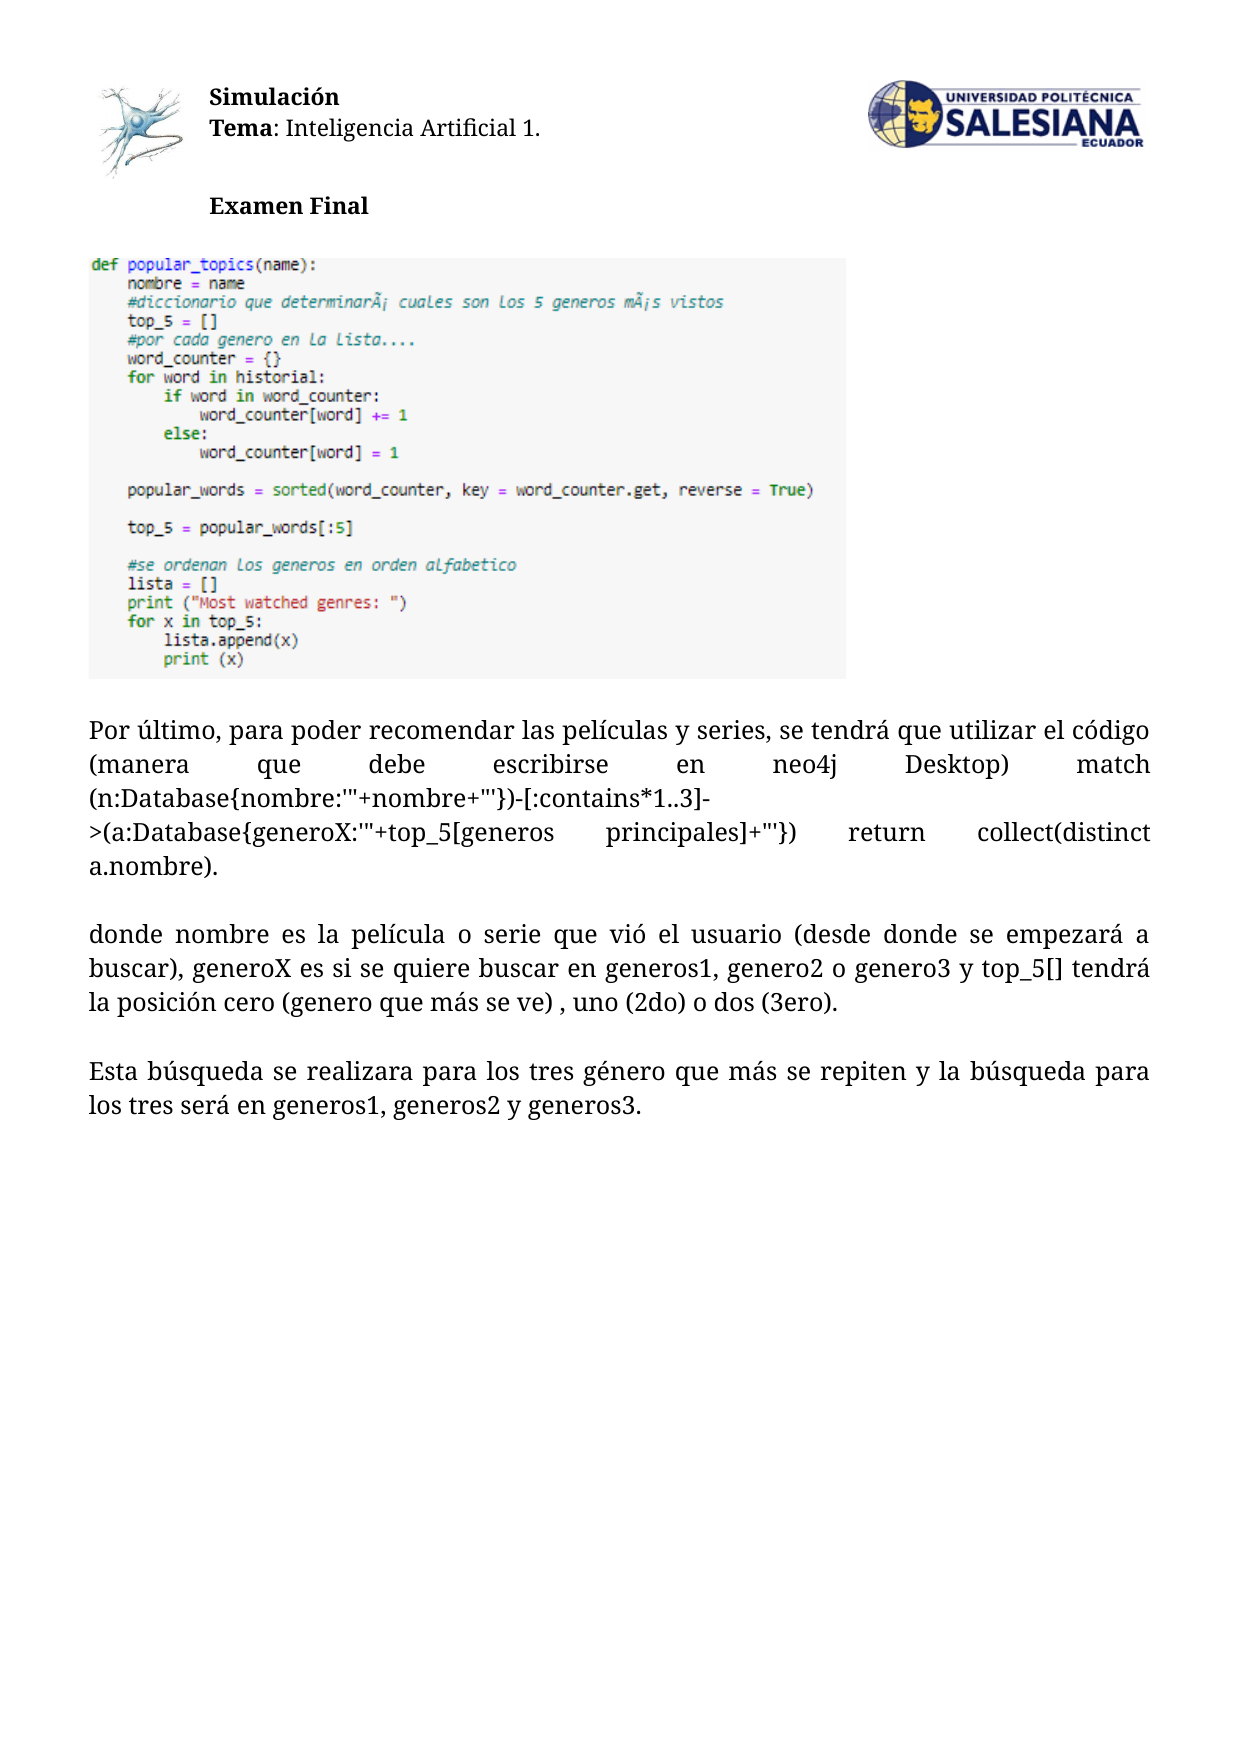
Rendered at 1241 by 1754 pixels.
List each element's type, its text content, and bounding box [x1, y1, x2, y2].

text donde nombre es la película o serie que vió el usuario (desde donde se empezará a buscar), generoX es si se quiere buscar en generos1, genero2 o genero3 y top_5[] tendrá la posición cero (genero que más se ve) , uno (2do) o dos (3ero). [88, 917, 1152, 1019]
text Esta búsqueda se realizara para los tres género que más se repiten y la búsqueda para los tres será en generos1, generos2 y generos3. [88, 1053, 1152, 1121]
text Por último, para poder recomendar las películas y series, se tendrá que utilizar el código (manera que debe escribirse en neo4j Desktop) match (n:Database{nombre:'"+nombre+"'})-[:contains*1..3]->(a:Database{generoX:'"+top_5[generos principales]+"'}) return collect(distinct a.nombre). [88, 713, 1152, 883]
